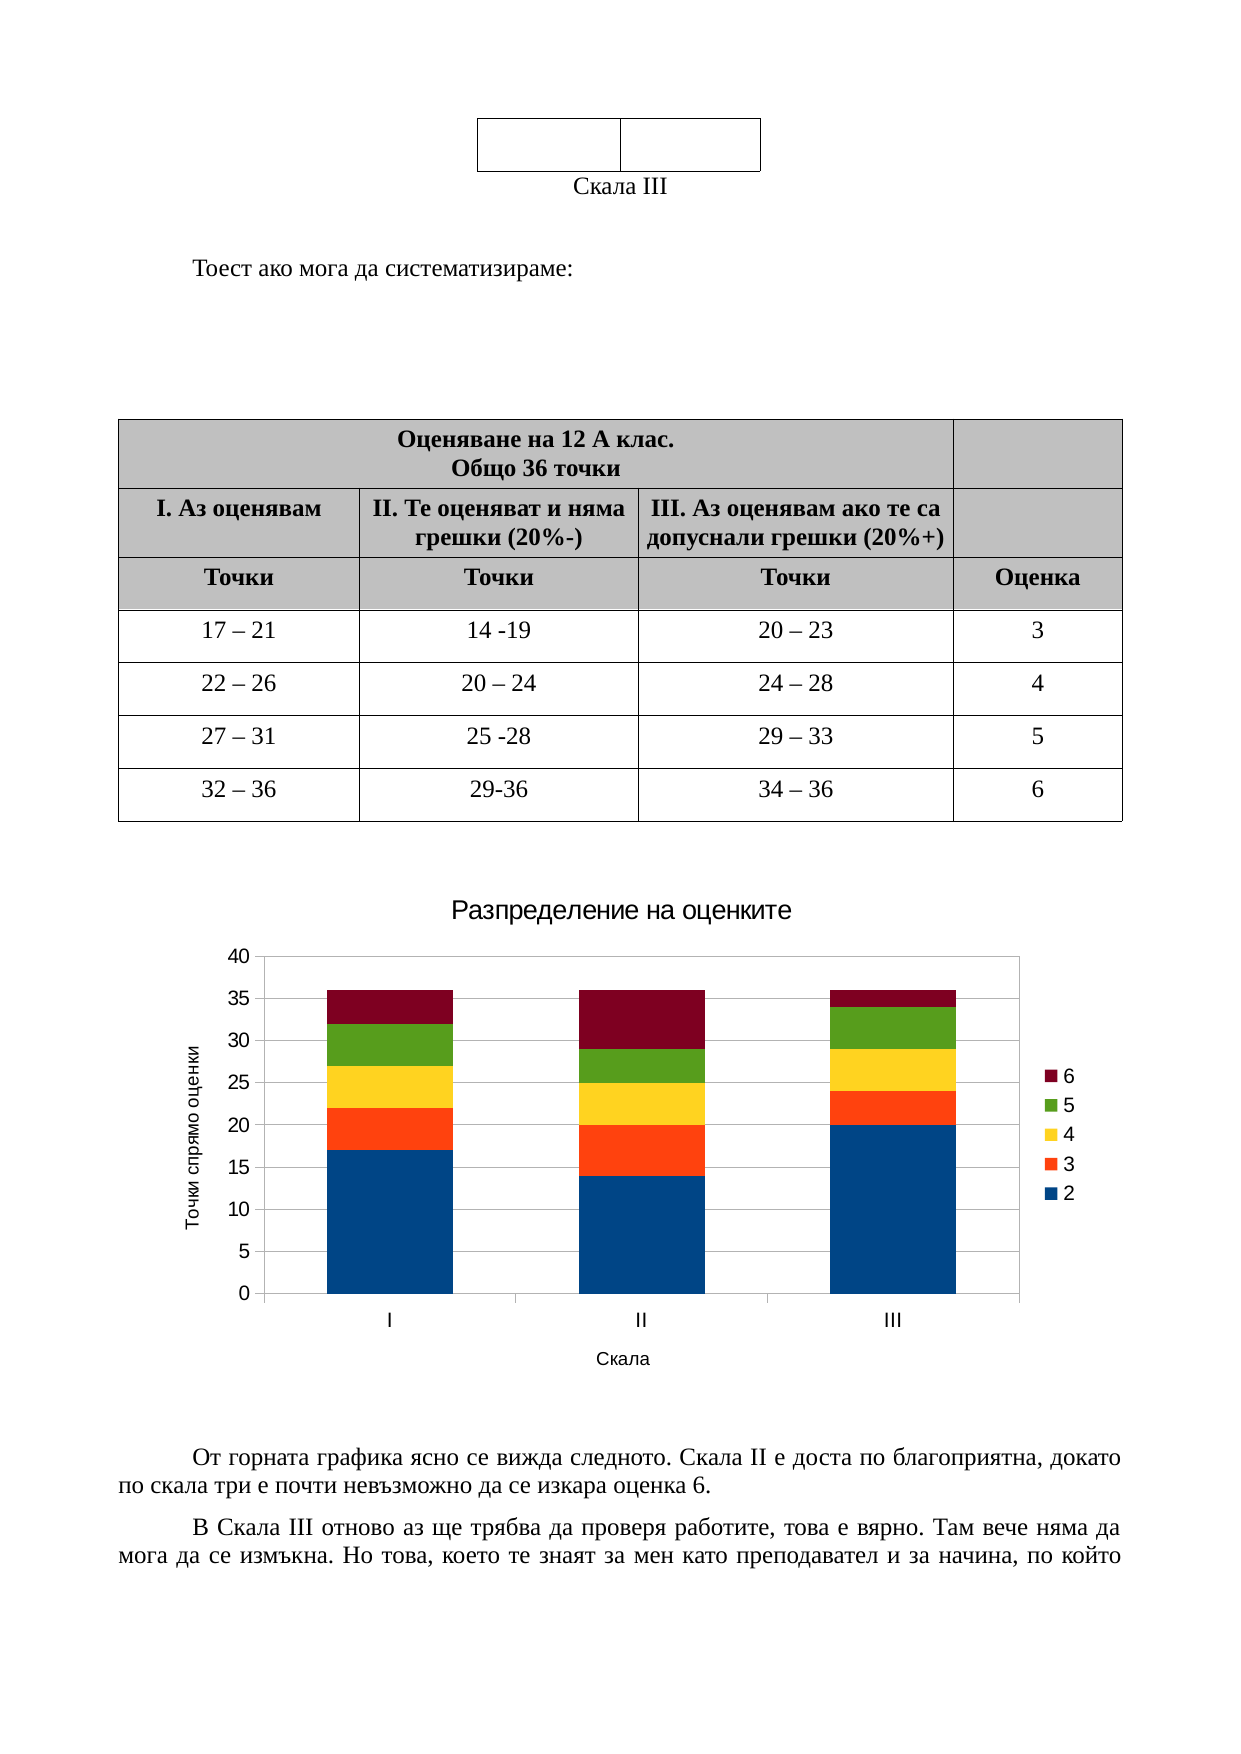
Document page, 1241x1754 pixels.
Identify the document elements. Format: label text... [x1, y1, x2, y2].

table_cell 32 – 36 [119, 769, 359, 821]
table_cell 20 – 24 [360, 663, 638, 715]
text Скала III [118, 171, 1122, 200]
table_cell II. Те оценяват и няма грешки (20%-) [360, 489, 638, 557]
table_cell Точки [360, 558, 638, 609]
table_cell 17 – 21 [119, 611, 359, 662]
table_cell I. Аз оценявам [119, 489, 359, 557]
table_cell 34 – 36 [639, 769, 953, 821]
table_cell III. Аз оценявам ако те са допуснали грешки (20%+) [639, 489, 953, 557]
table_cell 27 – 31 [119, 716, 359, 768]
table_cell 29 – 33 [639, 716, 953, 768]
table_cell 4 [954, 663, 1122, 715]
table_cell Оценка [954, 558, 1122, 609]
table_cell 25 -28 [360, 716, 638, 768]
table_cell 14 -19 [360, 611, 638, 662]
table_cell 3 [954, 611, 1122, 662]
table_header Оценяване на 12 А клас. Общо 36 точки [119, 420, 953, 488]
text От горната графика ясно се вижда следното. Скала II е доста по благоприятна, докато по скала три е почти невъзможно да се изкара оценка 6. [118, 1442, 1122, 1499]
table_cell [478, 119, 620, 171]
text В Скала III отново аз ще трябва да проверя работите, това е вярно. Там вече няма да мога да се измъкна. Но това, което те знаят за мен като преподавател и за начина, по който [118, 1512, 1122, 1569]
table_header [954, 420, 1122, 488]
table_cell [621, 119, 760, 171]
table_cell [954, 489, 1122, 557]
table_cell 24 – 28 [639, 663, 953, 715]
table_cell 22 – 26 [119, 663, 359, 715]
text Тоест ако мога да систематизираме: [118, 253, 1122, 282]
table_cell 29-36 [360, 769, 638, 821]
table_cell Точки [119, 558, 359, 609]
table_cell 5 [954, 716, 1122, 768]
table_cell 20 – 23 [639, 611, 953, 662]
table_cell 6 [954, 769, 1122, 821]
table_cell Точки [639, 558, 953, 609]
